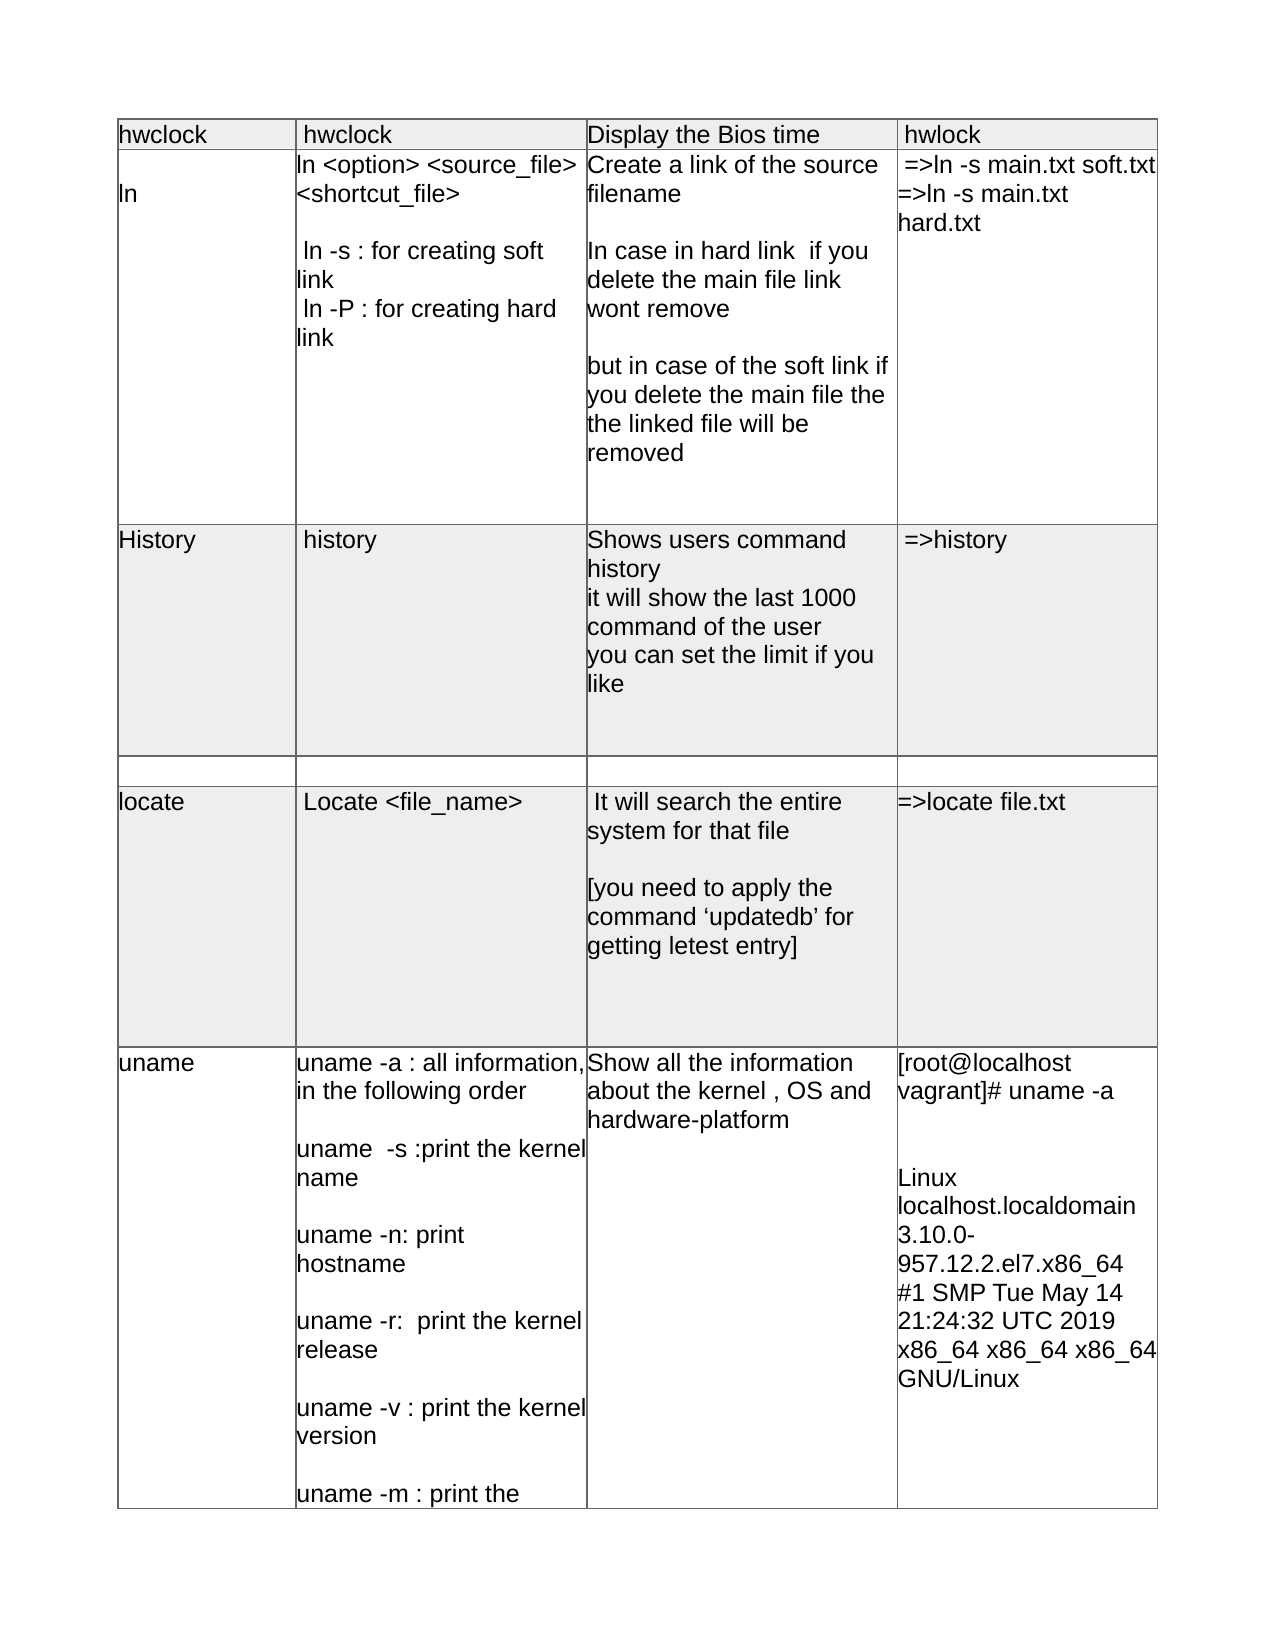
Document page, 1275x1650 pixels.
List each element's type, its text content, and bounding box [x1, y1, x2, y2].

table_cell =>history [898, 525, 1157, 755]
table_cell hwclock [297, 120, 586, 148]
table_cell History [119, 525, 295, 755]
table_cell Create a link of the source filename In case in hard link if you delete the main file link wont remove but in case of the soft link if you delete the main file the the linked file will be removed [588, 150, 897, 524]
table_cell [898, 757, 1157, 786]
table_cell history [297, 525, 586, 755]
table_cell [297, 757, 586, 786]
table_cell =>ln -s main.txt soft.txt =>ln -s main.txt hard.txt [898, 150, 1157, 524]
table_cell hwlock [898, 120, 1157, 148]
table_cell [119, 757, 295, 786]
table_cell uname -a : all information, in the following order uname -s :print the kernel name uname -n: print hostname uname -r: print the kernel release uname -v : print the kernel version uname -m : print the [297, 1048, 586, 1507]
table_cell [root@localhost vagrant]# uname -a Linux localhost.localdomain 3.10.0-957.12.2.el7.x86_64 #1 SMP Tue May 14 21:24:32 UTC 2019 x86_64 x86_64 x86_64 GNU/Linux [898, 1048, 1157, 1507]
table_cell Locate <file_name> [297, 787, 586, 1046]
table_cell It will search the entire system for that file [you need to apply the command ‘updatedb’ for getting letest entry] [588, 787, 897, 1046]
table_cell locate [119, 787, 295, 1046]
table_cell ln <option> <source_file> <shortcut_file> ln -s : for creating soft link ln -P : for creating hard link [297, 150, 586, 524]
table_cell Display the Bios time [588, 120, 897, 148]
table_cell Shows users command history it will show the last 1000 command of the user you can set the limit if you like [588, 525, 897, 755]
table_cell [588, 757, 897, 786]
table_cell =>locate file.txt [898, 787, 1157, 1046]
table_cell hwclock [119, 120, 295, 148]
table_cell ln [119, 150, 295, 524]
table_cell uname [119, 1048, 295, 1507]
table_cell Show all the information about the kernel , OS and hardware-platform [588, 1048, 897, 1507]
